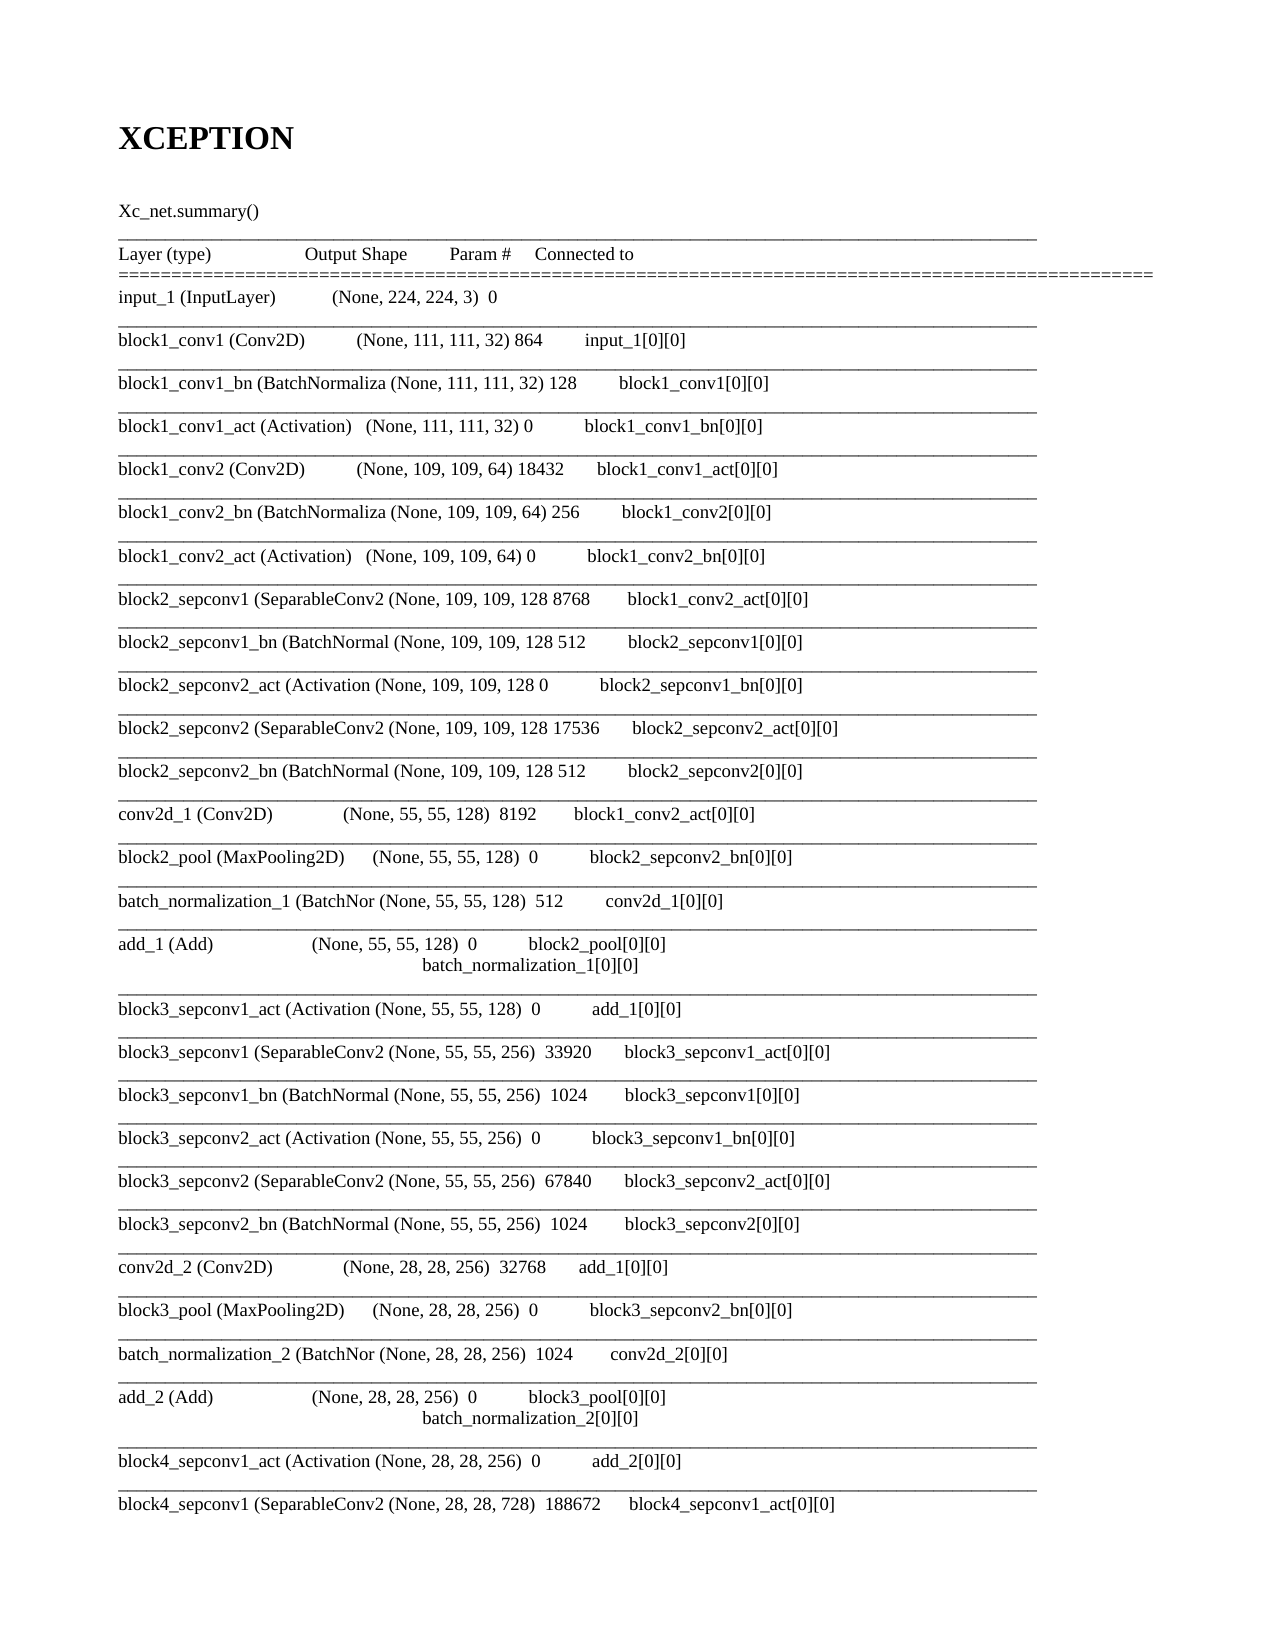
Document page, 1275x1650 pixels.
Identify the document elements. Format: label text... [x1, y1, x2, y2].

text __________________________________________________________________________________________________ [118, 696, 1157, 717]
text add_2 (Add) (None, 28, 28, 256) 0 block3_pool[0][0] [118, 1386, 1157, 1407]
text block1_conv1 (Conv2D) (None, 111, 111, 32) 864 input_1[0][0] [118, 329, 1157, 351]
text block3_pool (MaxPooling2D) (None, 28, 28, 256) 0 block3_sepconv2_bn[0][0] [118, 1299, 1157, 1321]
text __________________________________________________________________________________________________ [118, 307, 1157, 329]
text __________________________________________________________________________________________________ [118, 1321, 1157, 1342]
text __________________________________________________________________________________________________ [118, 976, 1157, 997]
text __________________________________________________________________________________________________ [118, 523, 1157, 544]
text block2_sepconv2 (SeparableConv2 (None, 109, 109, 128 17536 block2_sepconv2_act[0][0] [118, 717, 1157, 739]
text block3_sepconv2_bn (BatchNormal (None, 55, 55, 256) 1024 block3_sepconv2[0][0] [118, 1213, 1157, 1234]
text block1_conv2 (Conv2D) (None, 109, 109, 64) 18432 block1_conv1_act[0][0] [118, 458, 1157, 480]
text conv2d_1 (Conv2D) (None, 55, 55, 128) 8192 block1_conv2_act[0][0] [118, 803, 1157, 825]
text __________________________________________________________________________________________________ [118, 1364, 1157, 1386]
text __________________________________________________________________________________________________ [118, 1148, 1157, 1170]
text block3_sepconv2 (SeparableConv2 (None, 55, 55, 256) 67840 block3_sepconv2_act[0][0] [118, 1170, 1157, 1191]
text batch_normalization_1 (BatchNor (None, 55, 55, 128) 512 conv2d_1[0][0] [118, 889, 1157, 911]
text __________________________________________________________________________________________________ [118, 1234, 1157, 1256]
text __________________________________________________________________________________________________ [118, 868, 1157, 889]
text block3_sepconv1_bn (BatchNormal (None, 55, 55, 256) 1024 block3_sepconv1[0][0] [118, 1084, 1157, 1105]
text __________________________________________________________________________________________________ [118, 351, 1157, 372]
text __________________________________________________________________________________________________ [118, 782, 1157, 803]
text __________________________________________________________________________________________________ [118, 1019, 1157, 1041]
text block1_conv1_act (Activation) (None, 111, 111, 32) 0 block1_conv1_bn[0][0] [118, 415, 1157, 437]
text XCEPTION [118, 118, 1157, 156]
text __________________________________________________________________________________________________ [118, 394, 1157, 415]
text __________________________________________________________________________________________________ [118, 480, 1157, 501]
text block4_sepconv1_act (Activation (None, 28, 28, 256) 0 add_2[0][0] [118, 1450, 1157, 1472]
text block1_conv2_act (Activation) (None, 109, 109, 64) 0 block1_conv2_bn[0][0] [118, 544, 1157, 566]
text batch_normalization_2[0][0] [118, 1407, 1157, 1429]
text __________________________________________________________________________________________________ [118, 825, 1157, 846]
text __________________________________________________________________________________________________ [118, 566, 1157, 588]
text block2_pool (MaxPooling2D) (None, 55, 55, 128) 0 block2_sepconv2_bn[0][0] [118, 846, 1157, 868]
text __________________________________________________________________________________________________ [118, 1429, 1157, 1450]
text block1_conv2_bn (BatchNormaliza (None, 109, 109, 64) 256 block1_conv2[0][0] [118, 501, 1157, 523]
text __________________________________________________________________________________________________ [118, 1472, 1157, 1493]
text block3_sepconv1 (SeparableConv2 (None, 55, 55, 256) 33920 block3_sepconv1_act[0][0] [118, 1041, 1157, 1062]
text __________________________________________________________________________________________________ [118, 1191, 1157, 1213]
text __________________________________________________________________________________________________ [118, 437, 1157, 458]
text Xc_net.summary() [118, 199, 1157, 221]
text block3_sepconv2_act (Activation (None, 55, 55, 256) 0 block3_sepconv1_bn[0][0] [118, 1127, 1157, 1148]
text __________________________________________________________________________________________________ [118, 1105, 1157, 1127]
text block4_sepconv1 (SeparableConv2 (None, 28, 28, 728) 188672 block4_sepconv1_act[0][0] [118, 1493, 1157, 1515]
text __________________________________________________________________________________________________ [118, 221, 1157, 243]
text __________________________________________________________________________________________________ [118, 609, 1157, 631]
text add_1 (Add) (None, 55, 55, 128) 0 block2_pool[0][0] [118, 933, 1157, 954]
text block1_conv1_bn (BatchNormaliza (None, 111, 111, 32) 128 block1_conv1[0][0] [118, 372, 1157, 394]
text batch_normalization_2 (BatchNor (None, 28, 28, 256) 1024 conv2d_2[0][0] [118, 1342, 1157, 1364]
text __________________________________________________________________________________________________ [118, 652, 1157, 674]
text conv2d_2 (Conv2D) (None, 28, 28, 256) 32768 add_1[0][0] [118, 1256, 1157, 1278]
text block2_sepconv2_bn (BatchNormal (None, 109, 109, 128 512 block2_sepconv2[0][0] [118, 760, 1157, 782]
text block3_sepconv1_act (Activation (None, 55, 55, 128) 0 add_1[0][0] [118, 997, 1157, 1019]
text Layer (type) Output Shape Param # Connected to [118, 243, 1157, 264]
text __________________________________________________________________________________________________ [118, 1062, 1157, 1084]
text __________________________________________________________________________________________________ [118, 911, 1157, 933]
text block2_sepconv2_act (Activation (None, 109, 109, 128 0 block2_sepconv1_bn[0][0] [118, 674, 1157, 696]
text block2_sepconv1_bn (BatchNormal (None, 109, 109, 128 512 block2_sepconv1[0][0] [118, 631, 1157, 652]
text __________________________________________________________________________________________________ [118, 739, 1157, 760]
text __________________________________________________________________________________________________ [118, 1278, 1157, 1299]
text input_1 (InputLayer) (None, 224, 224, 3) 0 [118, 286, 1157, 307]
text ================================================================================================== [118, 264, 1157, 286]
text block2_sepconv1 (SeparableConv2 (None, 109, 109, 128 8768 block1_conv2_act[0][0] [118, 588, 1157, 609]
text batch_normalization_1[0][0] [118, 954, 1157, 976]
